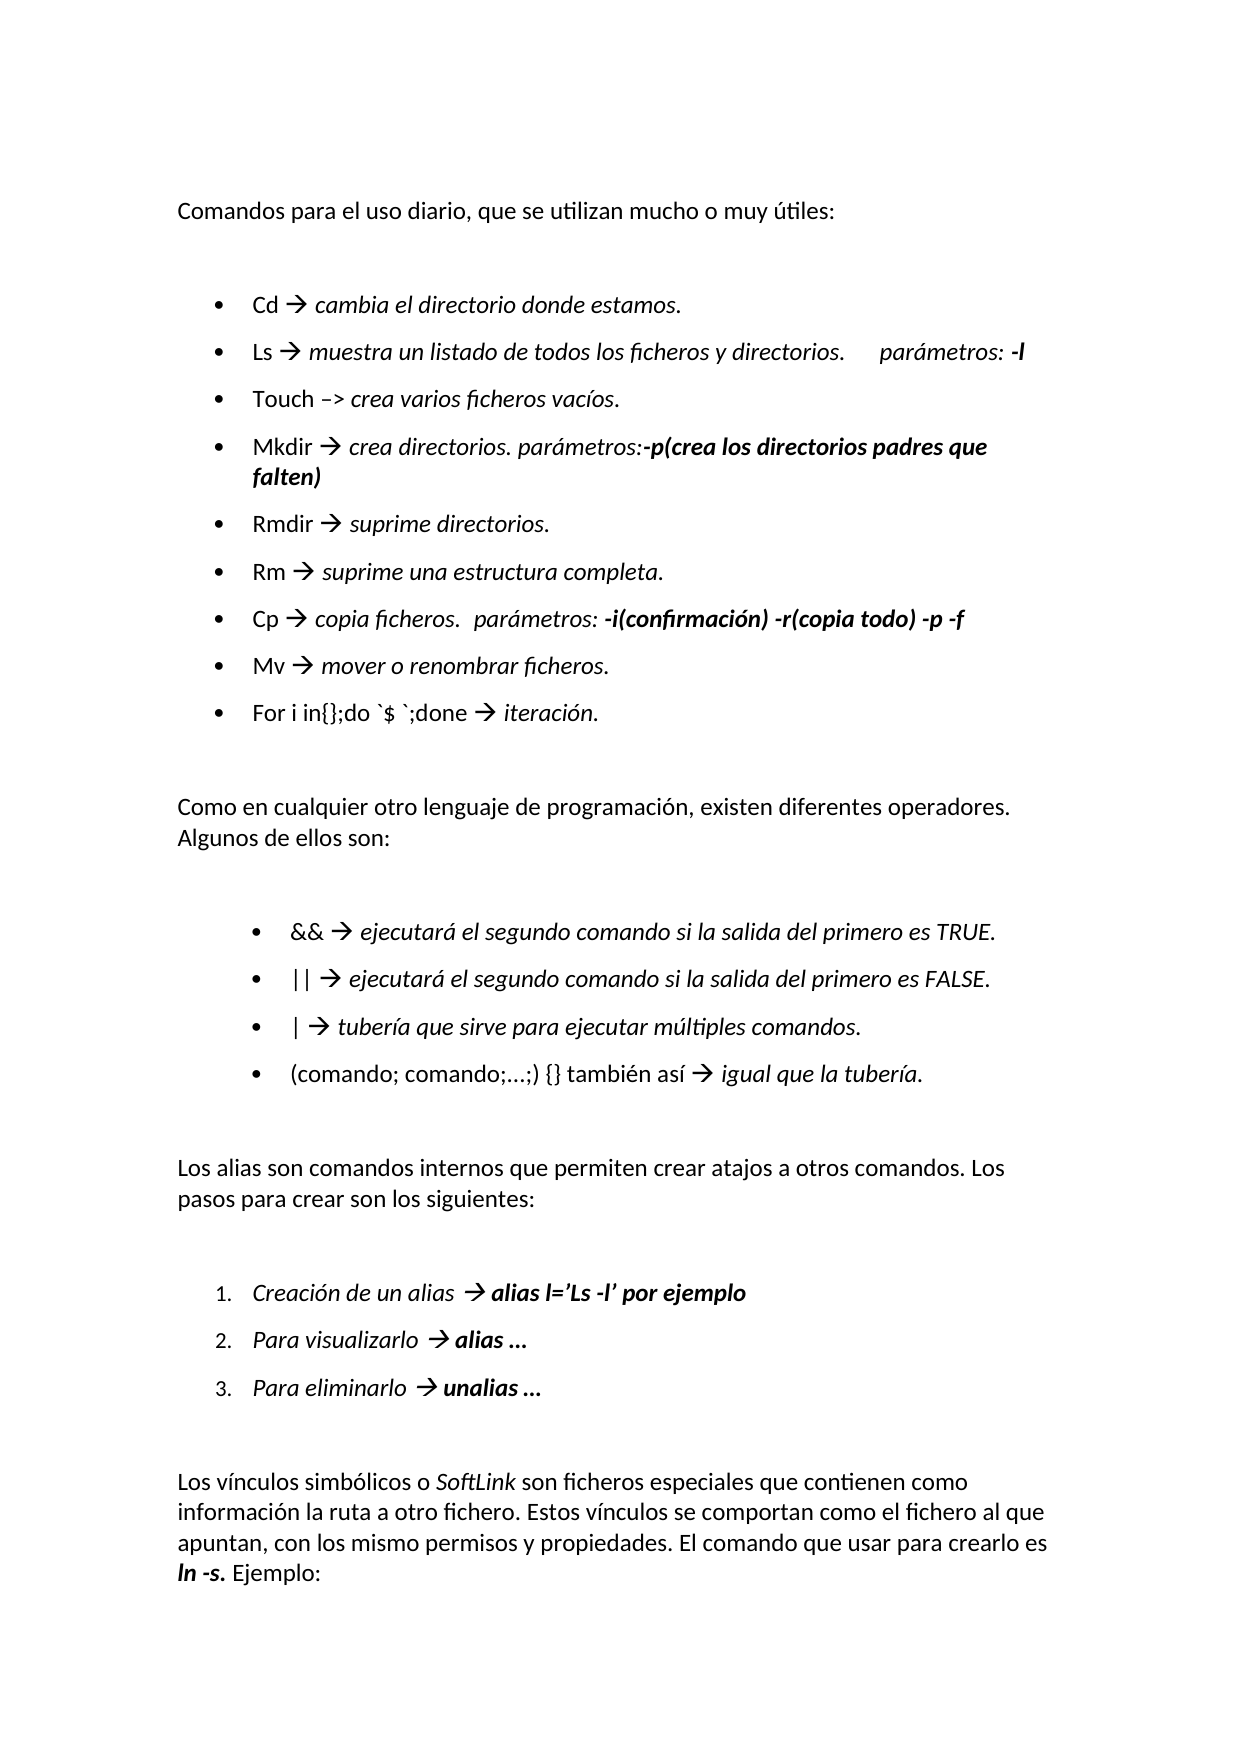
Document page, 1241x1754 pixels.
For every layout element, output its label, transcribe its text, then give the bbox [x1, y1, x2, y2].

list Touch –> crea varios ficheros vacíos. [215, 383, 1063, 414]
list (comando; comando;...;) {} también así  igual que la tubería. [252, 1058, 1063, 1088]
list Ls  muestra un listado de todos los ficheros y directorios. parámetros: -l [215, 336, 1063, 367]
list Rm  suprime una estructura completa. [215, 556, 1063, 586]
text Los vínculos simbólicos o SoftLink son ficheros especiales que contienen como información la ruta a otro fichero. Estos vínculos se comportan como el fichero al que apuntan, con los mismo permisos y propiedades. El comando que usar para crearlo es ln -s. Ejemplo: [177, 1466, 1063, 1588]
list For i in{};do `$ `;done  iteración. [215, 697, 1063, 728]
text Los alias son comandos internos que permiten crear atajos a otros comandos. Los pasos para crear son los siguientes: [177, 1152, 1063, 1213]
list Rmdir  suprime directorios. [215, 508, 1063, 539]
list Para visualizarlo  alias … [215, 1324, 1063, 1355]
text Comandos para el uso diario, que se utilizan mucho o muy útiles: [177, 195, 1063, 225]
list Creación de un alias  alias l=’Ls -l’ por ejemplo [215, 1277, 1063, 1308]
text Como en cualquier otro lenguaje de programación, existen diferentes operadores. Algunos de ellos son: [177, 792, 1063, 853]
list Cd  cambia el directorio donde estamos. [215, 289, 1063, 320]
list ||  ejecutará el segundo comando si la salida del primero es FALSE. [252, 964, 1063, 994]
list Mkdir  crea directorios. parámetros:-p(crea los directorios padres que falten) [215, 431, 1063, 492]
list Para eliminarlo  unalias … [215, 1372, 1063, 1402]
list Cp  copia ficheros. parámetros: -i(confirmación) -r(copia todo) -p -f [215, 603, 1063, 633]
list &&  ejecutará el segundo comando si la salida del primero es TRUE. [252, 916, 1063, 947]
list |  tubería que sirve para ejecutar múltiples comandos. [252, 1011, 1063, 1041]
list Mv  mover o renombrar ficheros. [215, 650, 1063, 681]
